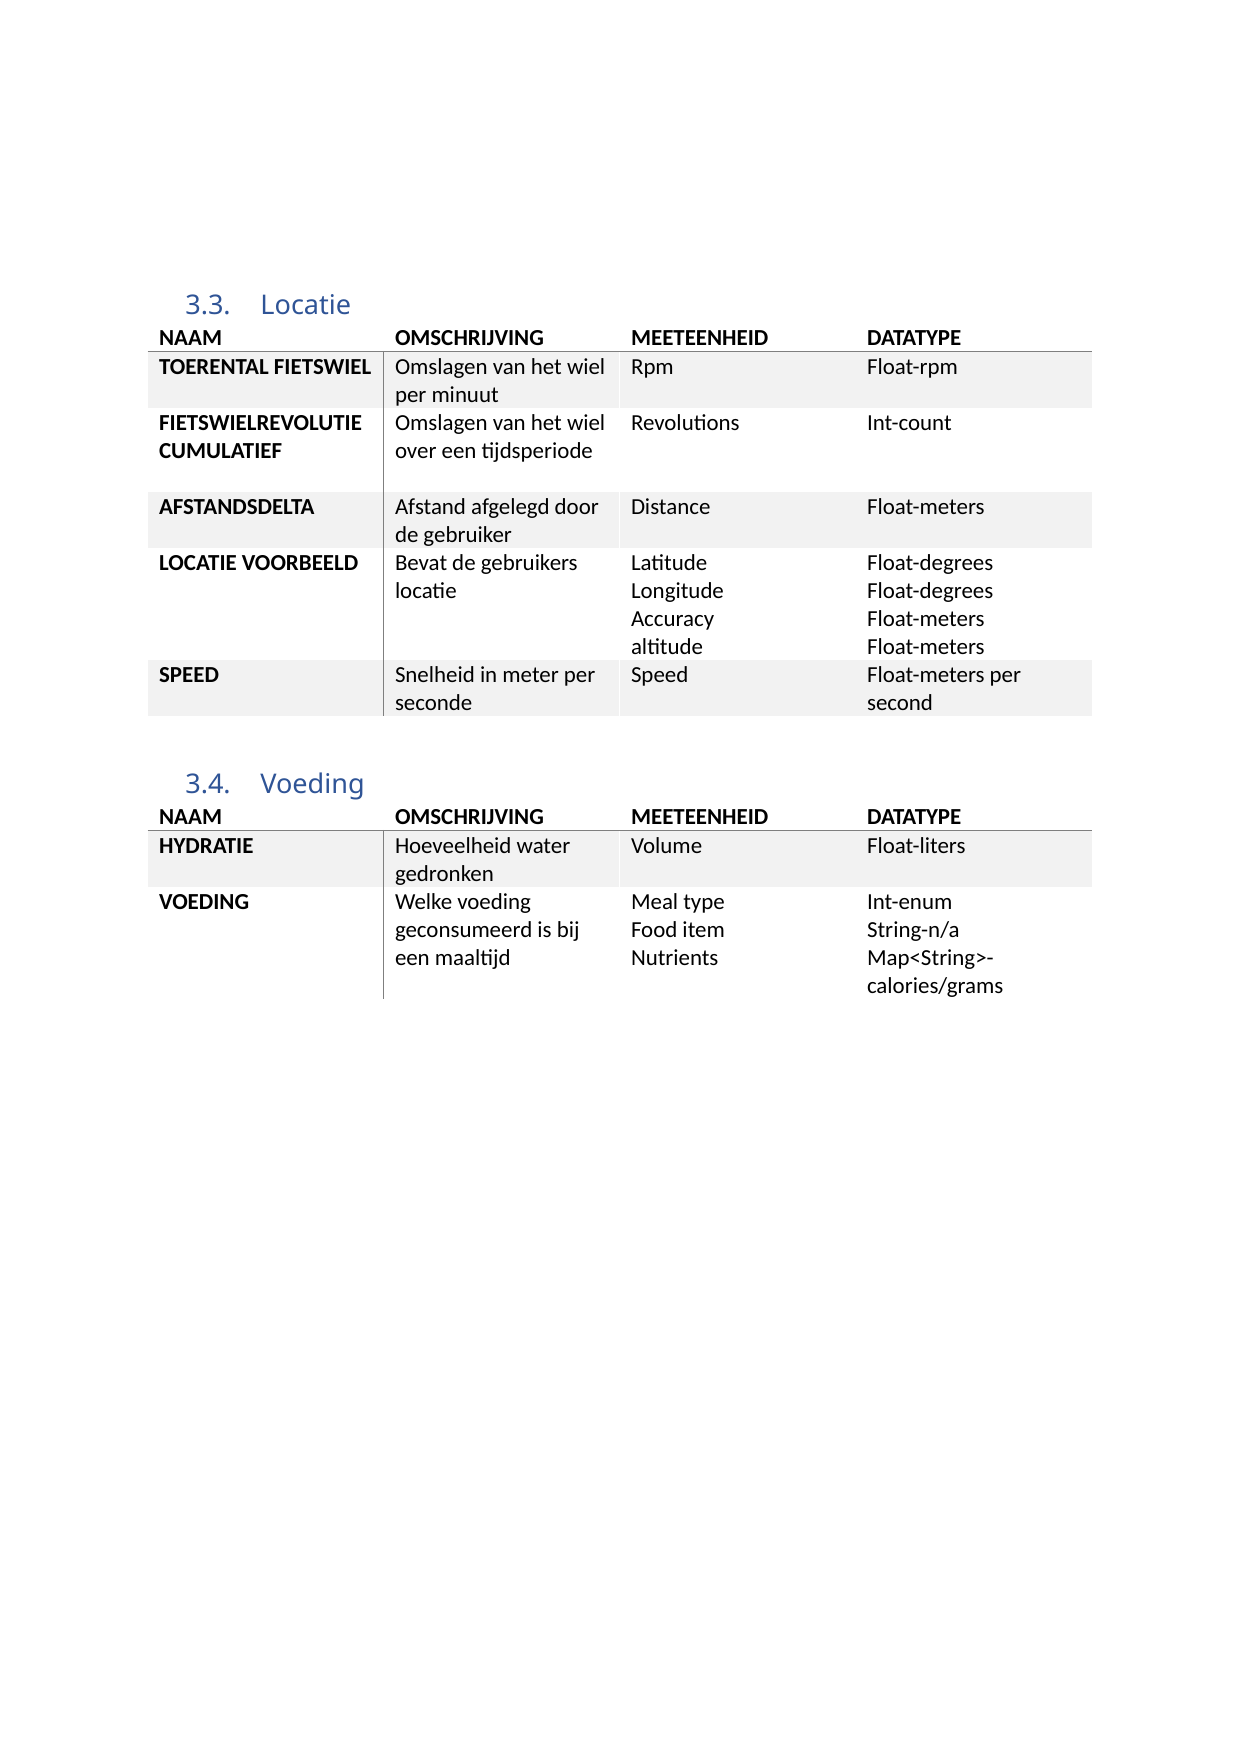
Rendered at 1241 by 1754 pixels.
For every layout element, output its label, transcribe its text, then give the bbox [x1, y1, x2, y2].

table_cell Afstandsdelta [148, 492, 383, 548]
table_cell Hoeveelheid water gedronken [384, 831, 619, 887]
subtitle Voeding [185, 765, 1093, 802]
table_header datatype [856, 802, 1092, 830]
table_header omschrijving [384, 323, 619, 351]
table_header meeteenheid [620, 802, 856, 830]
table_cell Speed [148, 660, 383, 716]
table_cell Omslagen van het wiel per minuut [384, 352, 619, 408]
table_cell Latitude Longitude Accuracy altitude [620, 548, 856, 660]
table_cell Revolutions [620, 408, 856, 492]
table_cell Fietswielrevolutie cumulatief [148, 408, 383, 492]
table_cell hydratie [148, 831, 383, 887]
table_cell Float-rpm [856, 352, 1092, 408]
table_cell Int-enum String-n/a Map<String>-calories/grams [856, 887, 1092, 999]
table_cell Welke voeding geconsumeerd is bij een maaltijd [384, 887, 619, 999]
table_cell Int-count [856, 408, 1092, 492]
table_cell Toerental fietswiel [148, 352, 383, 408]
table_header naam [148, 323, 383, 351]
table_cell Speed [620, 660, 856, 716]
table_cell Float-meters per second [856, 660, 1092, 716]
table_cell voeding [148, 887, 383, 999]
table_cell Meal type Food item Nutrients [620, 887, 856, 999]
table_header omschrijving [384, 802, 619, 830]
table_cell Float-meters [856, 492, 1092, 548]
table_cell Distance [620, 492, 856, 548]
subtitle Locatie [185, 286, 1093, 323]
table_cell Float-liters [856, 831, 1092, 887]
table_cell Volume [620, 831, 856, 887]
table_cell Afstand afgelegd door de gebruiker [384, 492, 619, 548]
table_cell Float-degrees Float-degrees Float-meters Float-meters [856, 548, 1092, 660]
table_cell Omslagen van het wiel over een tijdsperiode [384, 408, 619, 492]
table_cell Snelheid in meter per seconde [384, 660, 619, 716]
table_cell Bevat de gebruikers locatie [384, 548, 619, 660]
table_header meeteenheid [620, 323, 856, 351]
table_cell Rpm [620, 352, 856, 408]
table_cell Locatie voorbeeld [148, 548, 383, 660]
table_header naam [148, 802, 383, 830]
table_header datatype [856, 323, 1092, 351]
